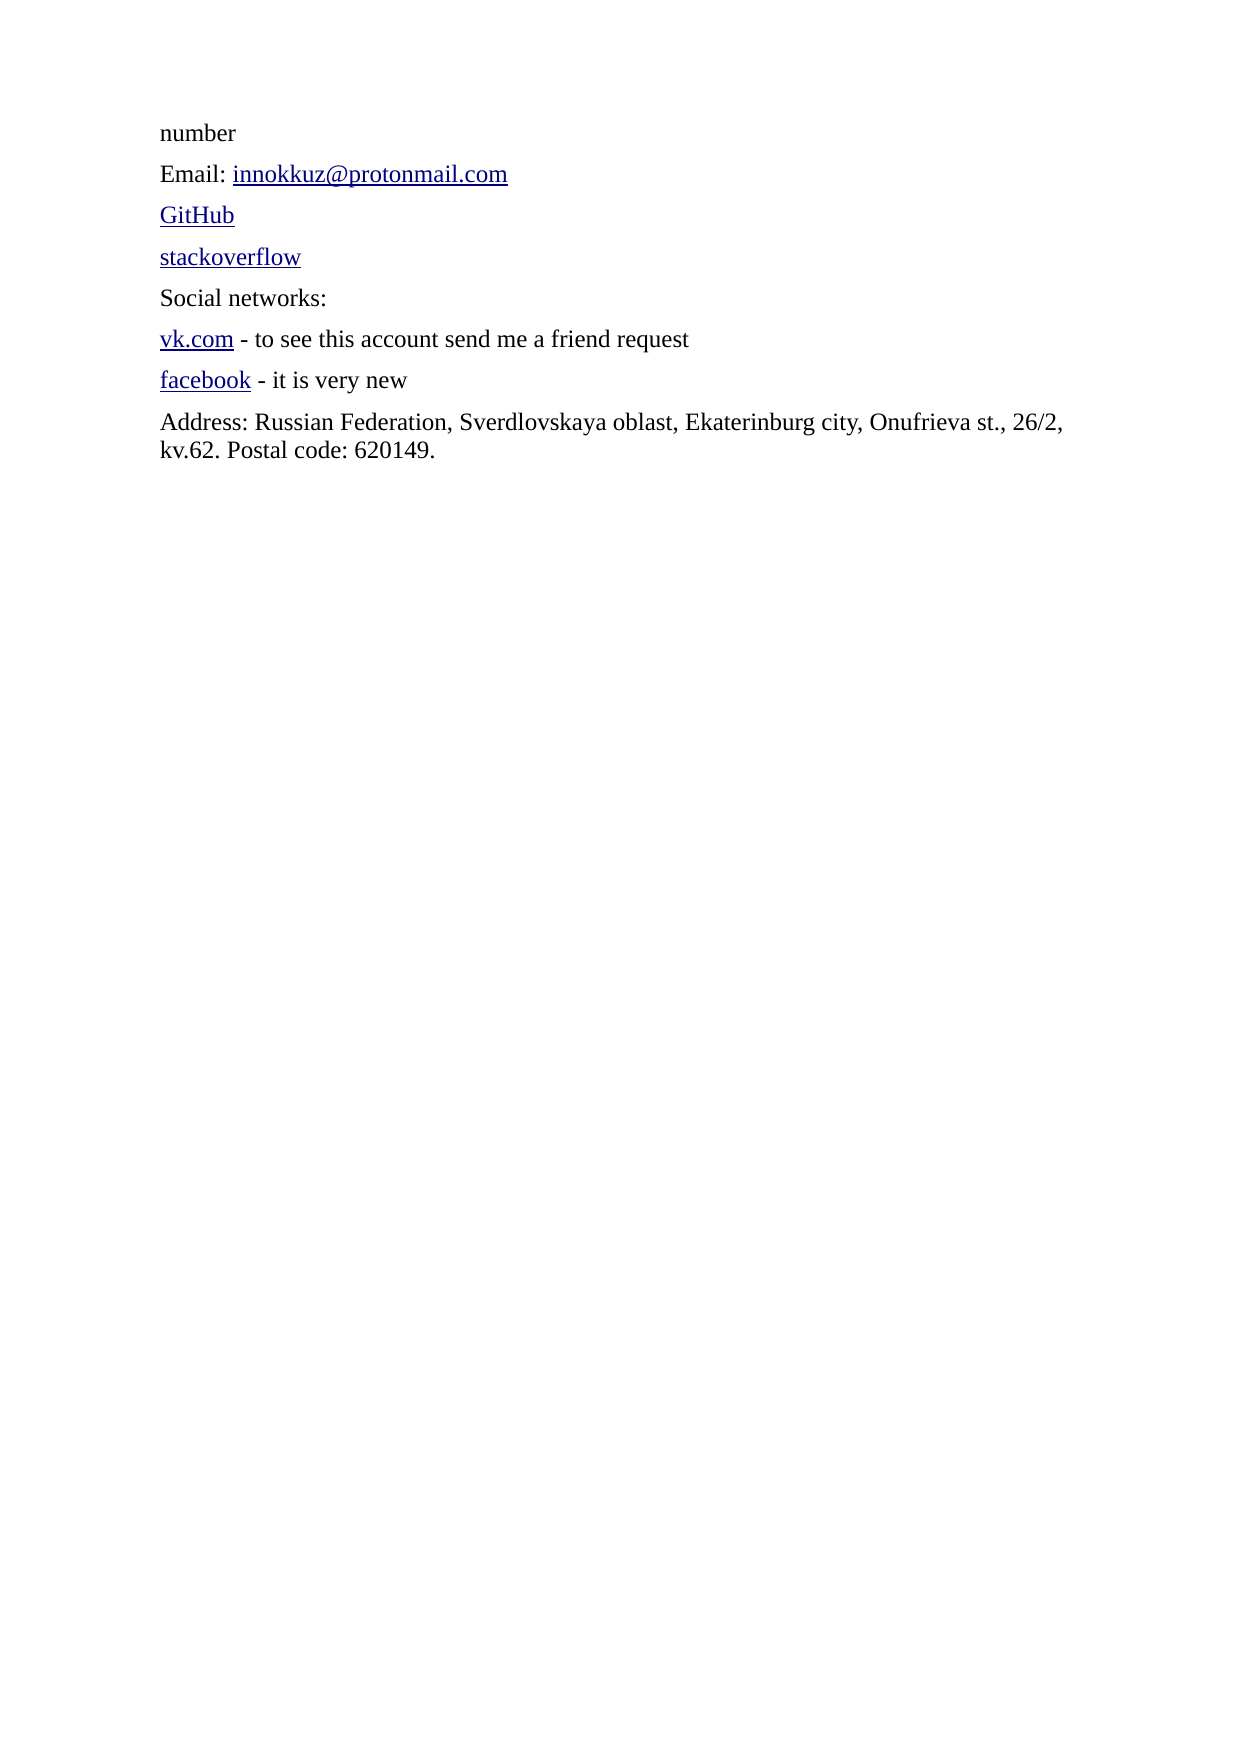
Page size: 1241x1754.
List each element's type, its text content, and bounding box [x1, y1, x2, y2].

text stackoverflow [159, 242, 1122, 271]
text Email: innokkuz@protonmail.com [159, 159, 1122, 188]
text Social networks: [159, 283, 1122, 312]
text number [159, 118, 1122, 147]
text vk.com - to see this account send me a friend request [159, 324, 1122, 353]
text facebook - it is very new [159, 366, 1122, 394]
text Address: Russian Federation, Sverdlovskaya oblast, Ekaterinburg city, Onufrieva st., 26/2, kv.62. Postal code: 620149. [159, 407, 1122, 464]
text GitHub [159, 201, 1122, 229]
